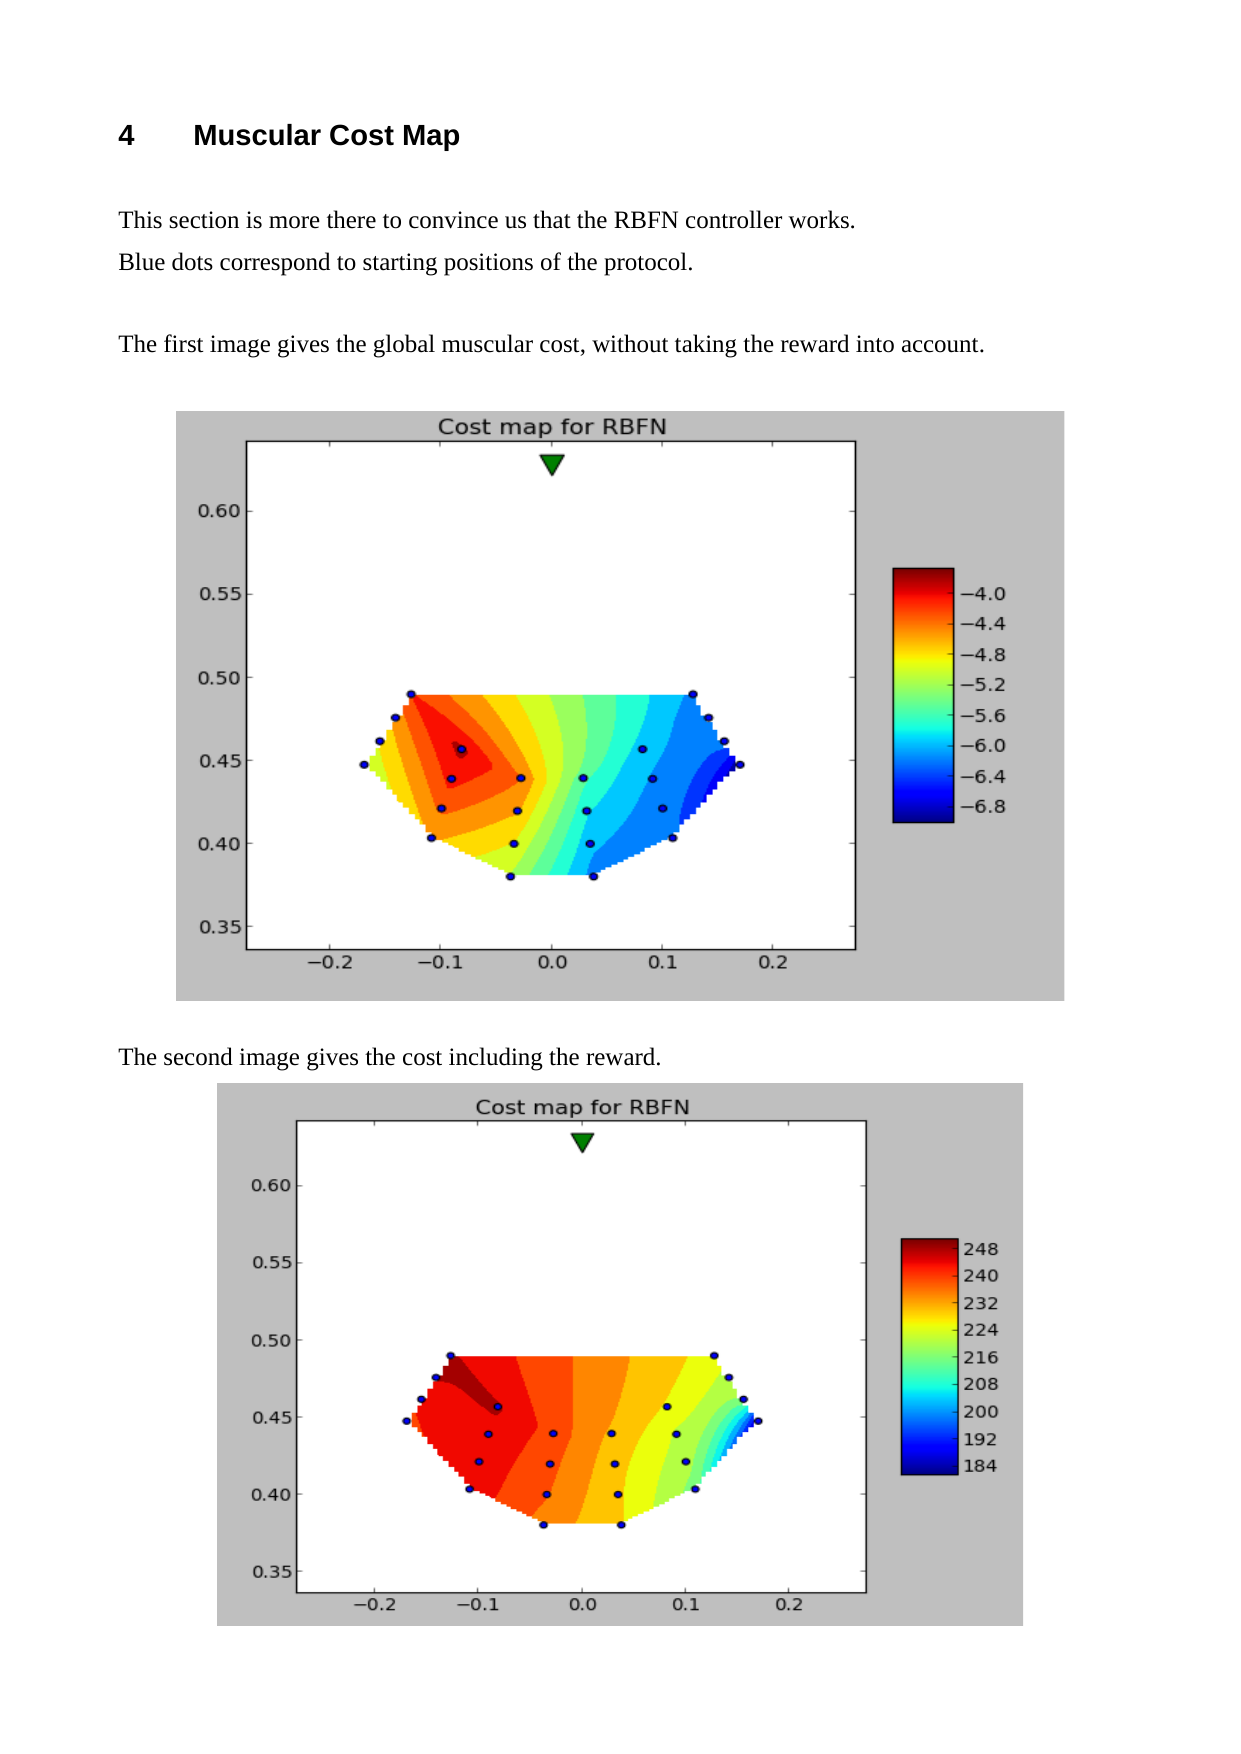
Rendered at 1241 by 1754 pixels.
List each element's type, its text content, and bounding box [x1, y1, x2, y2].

text The first image gives the global muscular cost, without taking the reward into account. [118, 329, 1122, 358]
text The second image gives the cost including the reward. [118, 1042, 1122, 1071]
text This section is more there to convince us that the RBFN controller works. [118, 205, 1122, 234]
text Blue dots correspond to starting positions of the protocol. [118, 247, 1122, 275]
picture [217, 1083, 1024, 1626]
picture [176, 411, 1065, 1001]
subtitle Muscular Cost Map [118, 118, 1122, 152]
